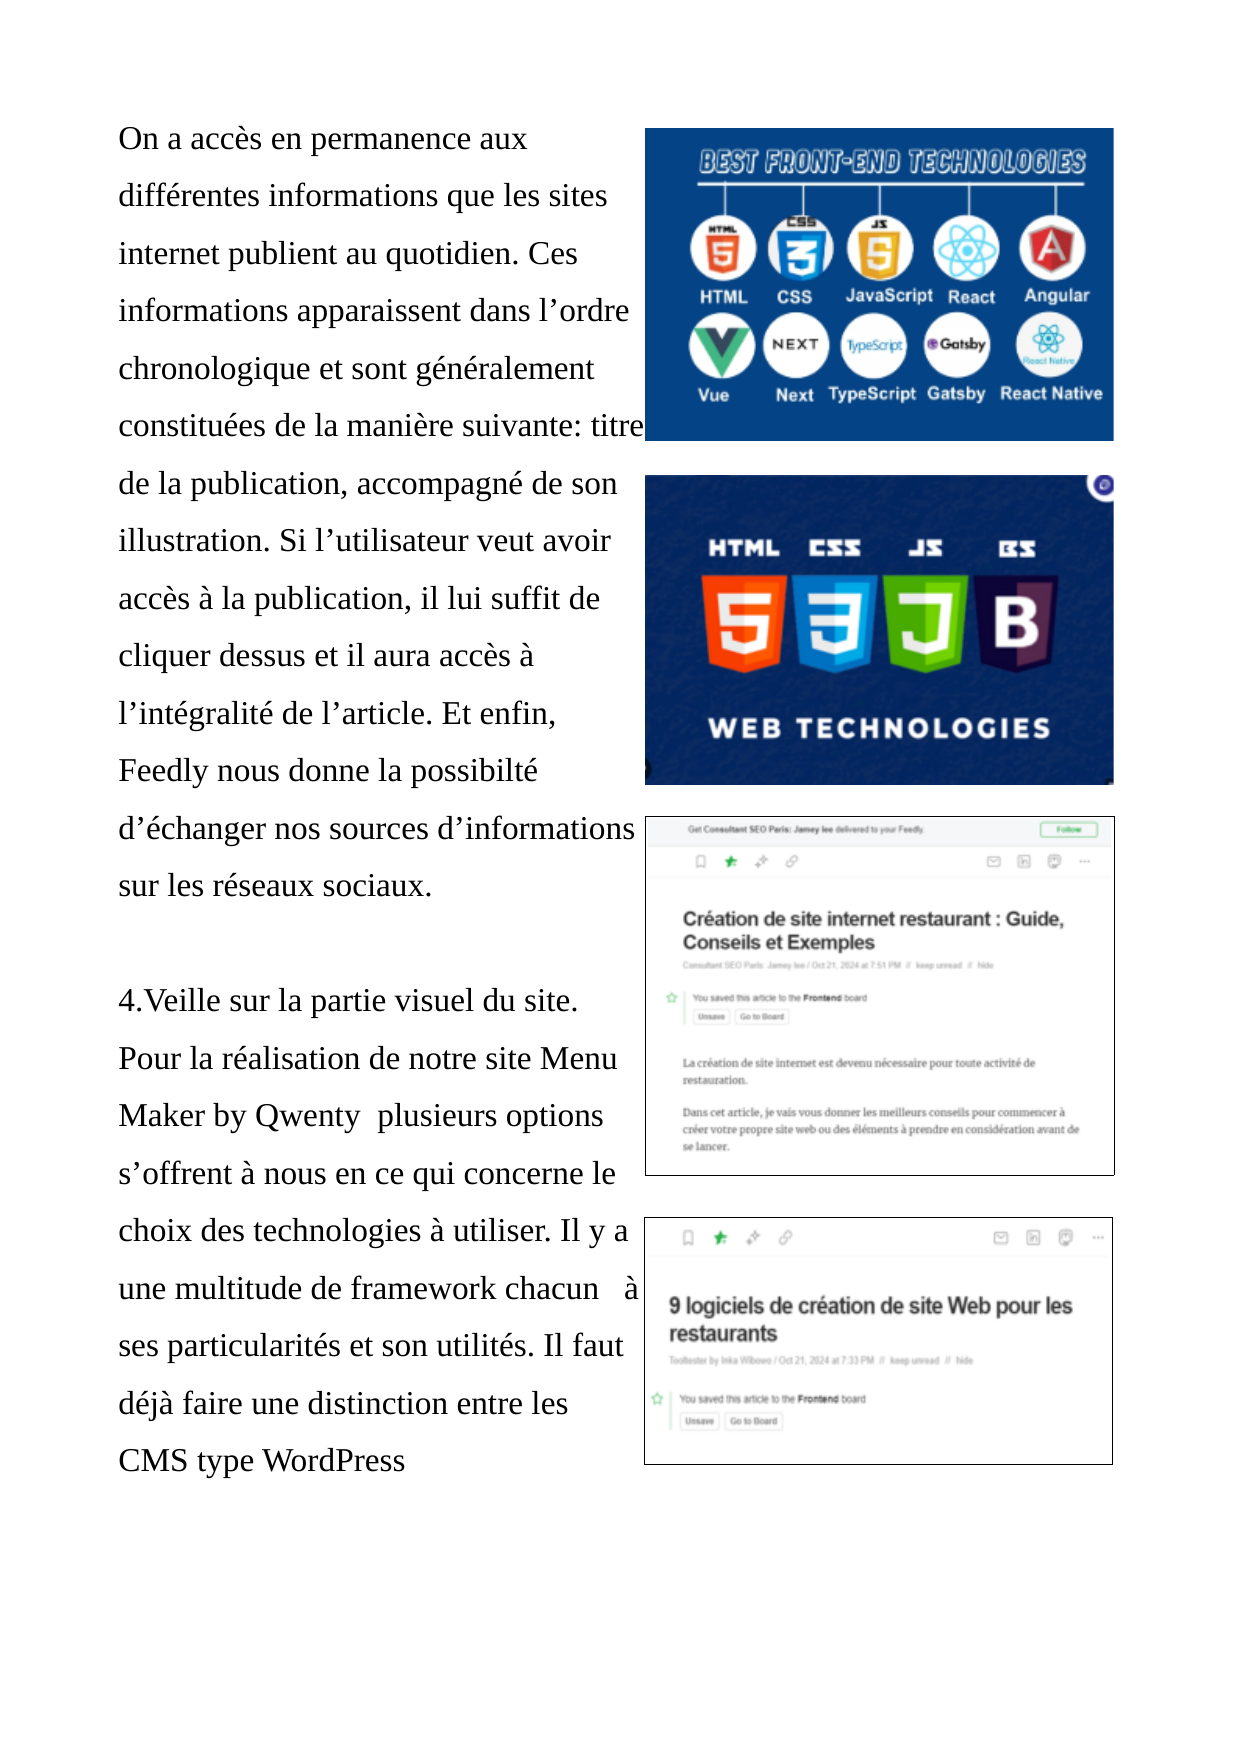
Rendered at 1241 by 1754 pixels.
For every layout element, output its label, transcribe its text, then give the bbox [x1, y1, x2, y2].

text 4.Veille sur la partie visuel du site. [118, 981, 645, 1019]
text Pour la réalisation de notre site Menu Maker by Qwenty plusieurs options s’offrent à nous en ce qui concerne le choix des technologies à utiliser. Il y a une multitude de framework chacun à ses particularités et son utilités. Il faut déjà faire une distinction entre les CMS type WordPress [118, 1038, 1122, 1479]
picture [646, 1220, 1110, 1462]
text [646, 817, 1114, 1175]
picture [645, 475, 1114, 785]
picture [645, 128, 1114, 441]
text chronologique et sont généralement constituées de la manière suivante: titre de la publication, accompagné de son illustration. Si l’utilisateur veut avoir accès à la publication, il lui suffit de cliquer dessus et il aura accès à l’intégralité de l’article. Et enfin, Feedly nous donne la possibilté d’échanger nos sources d’informations sur les réseaux sociaux. [118, 348, 1122, 904]
picture [648, 818, 1111, 1172]
text On a accès en permanence aux différentes informations que les sites internet publient au quotidien. Ces informations apparaissent dans l’ordre [118, 118, 1122, 329]
